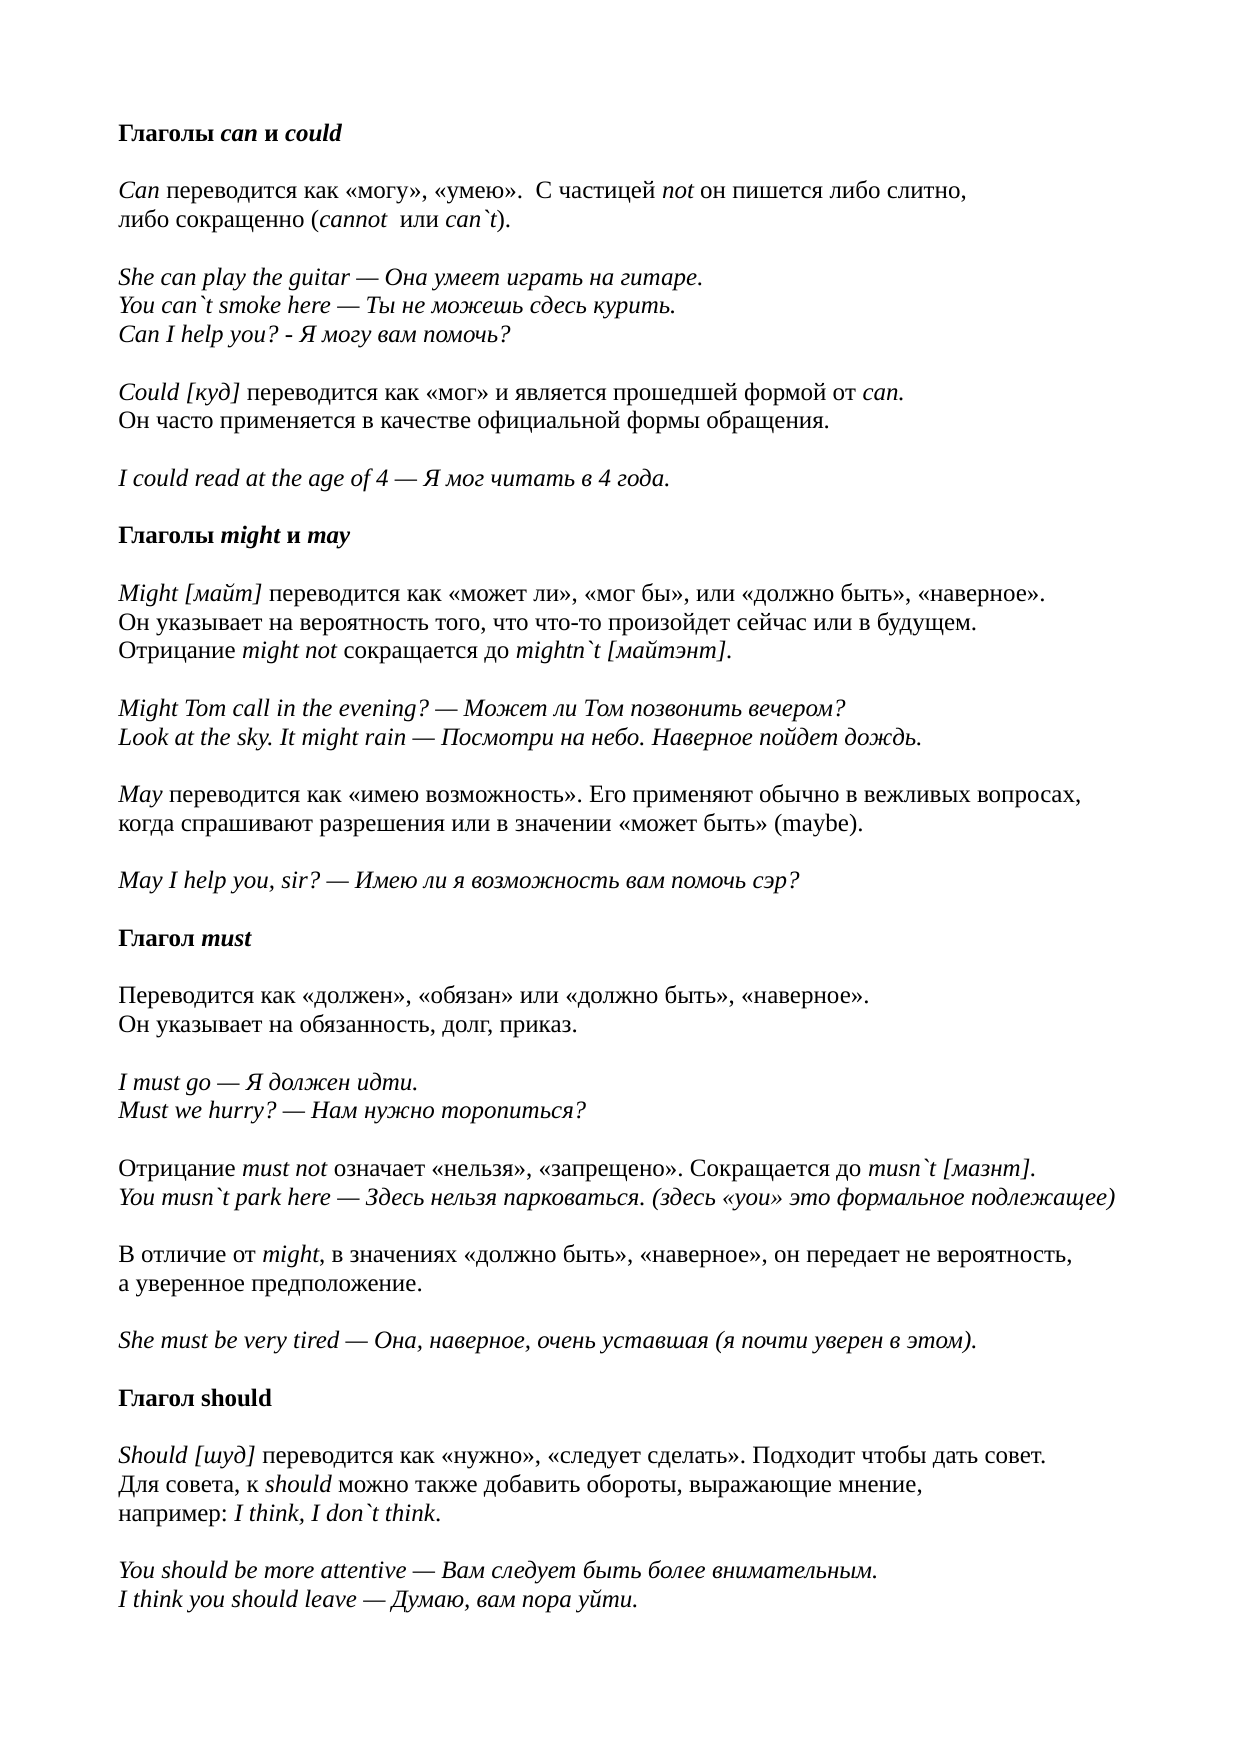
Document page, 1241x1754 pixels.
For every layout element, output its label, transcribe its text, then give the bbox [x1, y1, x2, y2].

text В отличие от might, в значениях «должно быть», «наверное», он передает не вероятность, [118, 1239, 1122, 1268]
text либо сокращенно (cannot или can`t). [118, 204, 1122, 233]
text She must be very tired — Она, наверное, очень уставшая (я почти уверен в этом). [118, 1326, 1122, 1354]
text Глаголы can и could [118, 118, 1122, 147]
text You can`t smoke here — Ты не можешь сдесь курить. [118, 291, 1122, 319]
text Can I help you? - Я могу вам помочь? [118, 319, 1122, 348]
text I must go — Я должен идти. [118, 1067, 1122, 1096]
text Might [майт] переводится как «может ли», «мог бы», или «должно быть», «наверное». [118, 578, 1122, 607]
text а уверенное предположение. [118, 1268, 1122, 1297]
text Look at the sky. It might rain — Посмотри на небо. Наверное пойдет дождь. [118, 722, 1122, 751]
text May переводится как «имею возможность». Его применяют обычно в вежливых вопросах, когда спрашивают разрешения или в значении «может быть» (maybe). [118, 779, 1122, 837]
text Отрицание might not сокращается до mightn`t [майтэнт]. [118, 636, 1122, 664]
text например: I think, I don`t think. [118, 1498, 1122, 1527]
text I could read at the age of 4 — Я мог читать в 4 года. [118, 463, 1122, 492]
text Он указывает на обязанность, долг, приказ. [118, 1009, 1122, 1038]
text May I help you, sir? — Имею ли я возможность вам помочь сэр? [118, 866, 1122, 894]
text Отрицание must not означает «нельзя», «запрещено». Сокращается до musn`t [мазнт]. [118, 1153, 1122, 1182]
text Для совета, к should можно также добавить обороты, выражающие мнение, [118, 1469, 1122, 1498]
text Он указывает на вероятность того, что что-то произойдет сейчас или в будущем. [118, 607, 1122, 636]
text Глагол should [118, 1383, 1122, 1412]
text Must we hurry? — Нам нужно торопиться? [118, 1096, 1122, 1124]
text I think you should leave — Думаю, вам пора уйти. [118, 1584, 1122, 1613]
text Should [шуд] переводится как «нужно», «следует сделать». Подходит чтобы дать совет. [118, 1441, 1122, 1469]
text You musn`t park here — Здесь нельзя парковаться. (здесь «you» это формальное подлежащее) [118, 1182, 1122, 1211]
text Could [куд] переводится как «мог» и является прошедшей формой от can. [118, 377, 1122, 406]
text She can play the guitar — Она умеет играть на гитаре. [118, 262, 1122, 291]
text Can переводится как «могу», «умею». С частицей not он пишется либо слитно, [118, 176, 1122, 204]
text Глагол must [118, 923, 1122, 952]
text Он часто применяется в качестве официальной формы обращения. [118, 406, 1122, 434]
text Переводится как «должен», «обязан» или «должно быть», «наверное». [118, 981, 1122, 1009]
text You should be more attentive — Вам следует быть более внимательным. [118, 1556, 1122, 1584]
text Глаголы might и may [118, 521, 1122, 549]
text Might Tom call in the evening? — Может ли Том позвонить вечером? [118, 693, 1122, 722]
